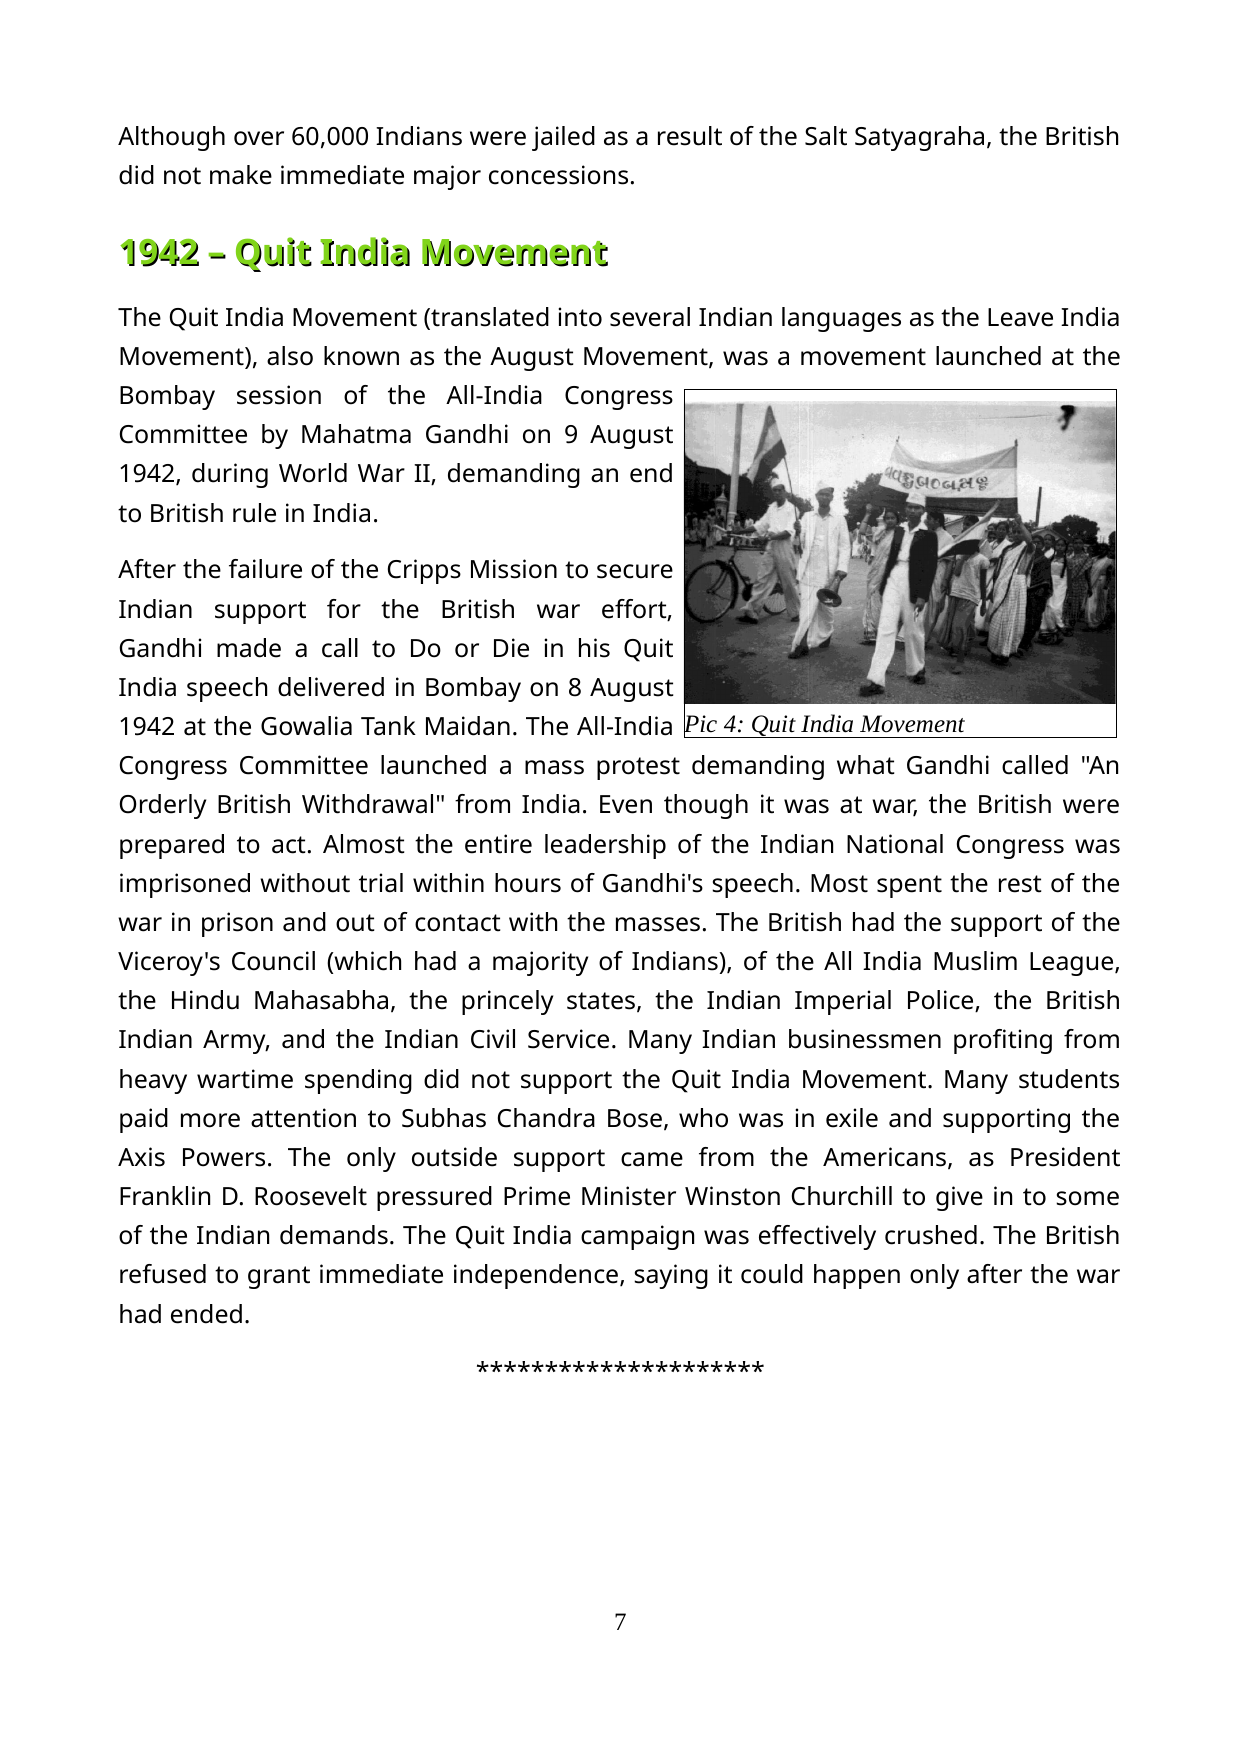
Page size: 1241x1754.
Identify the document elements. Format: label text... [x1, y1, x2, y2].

picture [685, 401, 1116, 704]
text ********************* [118, 1353, 1122, 1387]
text The Quit India Movement (translated into several Indian languages as the Leave India Movement), also known as the August Movement, was a movement launched at the Bombay session of the All-India Congress Committee by Mahatma Gandhi on 9 August 1942, during World War II, demanding an end to British rule in India. [118, 299, 1122, 529]
text Although over 60,000 Indians were jailed as a result of the Salt Satyagraha, the British did not make immediate major concessions. [118, 118, 1122, 191]
text Pic 4: Quit India Movement [685, 704, 1116, 737]
subtitle 1942 – Quit India Movement [118, 227, 1122, 275]
text After the failure of the Cripps Mission to secure Indian support for the British war effort, Gandhi made a call to Do or Die in his Quit India speech delivered in Bombay on 8 August 1942 at the Gowalia Tank Maidan. The All-India Congress Committee launched a mass protest demanding what Gandhi called "An Orderly British Withdrawal" from India. Even though it was at war, the British were prepared to act. Almost the entire leadership of the Indian National Congress was imprisoned without trial within hours of Gandhi's speech. Most spent the rest of the war in prison and out of contact with the masses. The British had the support of the Viceroy's Council (which had a majority of Indians), of the All India Muslim League, the Hindu Mahasabha, the princely states, the Indian Imperial Police, the British Indian Army, and the Indian Civil Service. Many Indian businessmen profiting from heavy wartime spending did not support the Quit India Movement. Many students paid more attention to Subhas Chandra Bose, who was in exile and supporting the Axis Powers. The only outside support came from the Americans, as President Franklin D. Roosevelt pressured Prime Minister Winston Churchill to give in to some of the Indian demands. The Quit India campaign was effectively crushed. The British refused to grant immediate independence, saying it could happen only after the war had ended. [118, 552, 1122, 1330]
